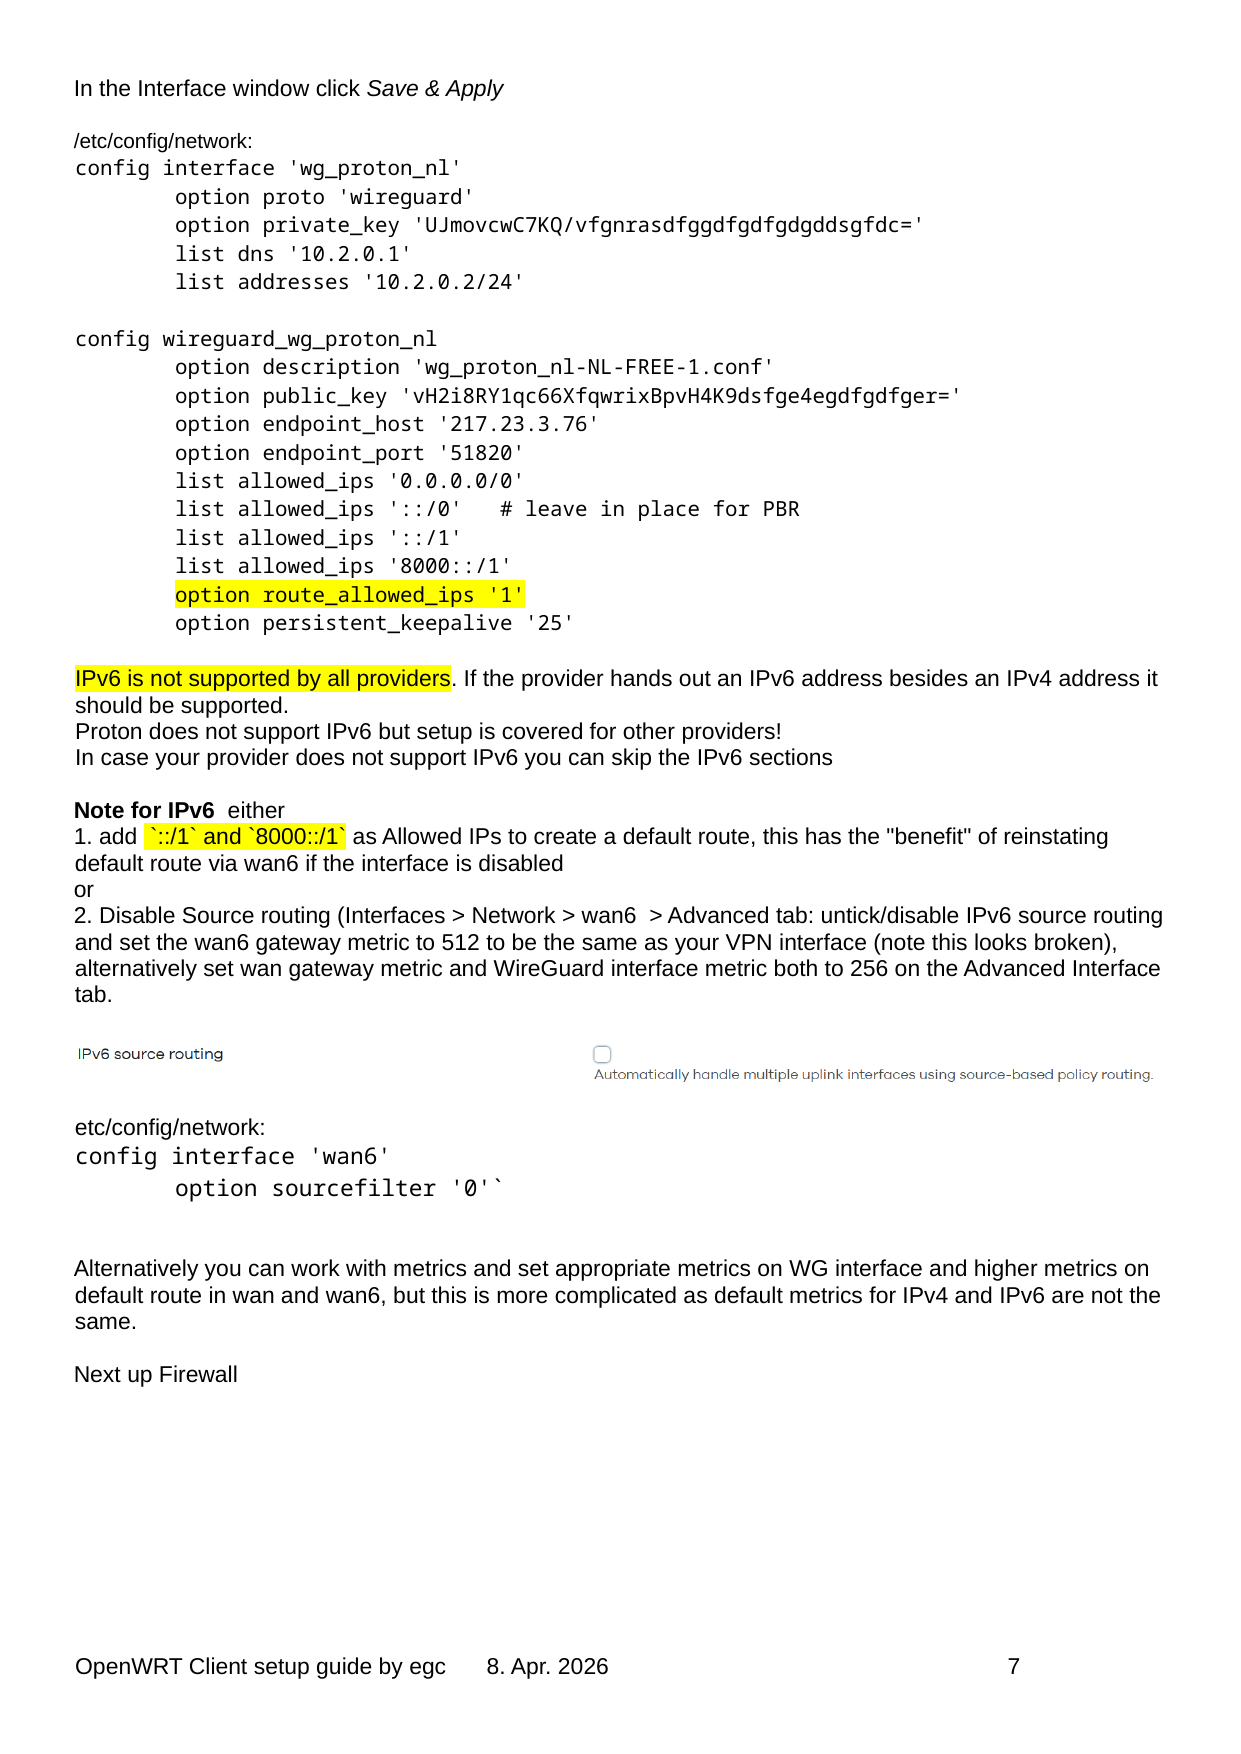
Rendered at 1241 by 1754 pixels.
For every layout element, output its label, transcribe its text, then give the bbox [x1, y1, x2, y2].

text option endpoint_port '51820' [75, 438, 1165, 466]
picture [74, 1034, 1167, 1088]
text config interface 'wan6' [75, 1140, 1165, 1171]
text option proto 'wireguard' [75, 182, 1165, 210]
text list allowed_ips '::/0' # leave in place for PBR [75, 494, 1165, 523]
text option persistent_keepalive '25' [75, 608, 1165, 637]
text option public_key 'vH2i8RY1qc66XfqwrixBpvH4K9dsfge4egdfgdfger=' [75, 381, 1165, 409]
text config interface 'wg_proton_nl' [75, 153, 1165, 182]
text or [73, 876, 1165, 902]
text In the Interface window click Save & Apply [73, 75, 1165, 101]
text list dns '10.2.0.1' [75, 239, 1165, 267]
text Next up Firewall [73, 1361, 1165, 1387]
text list allowed_ips '::/1' [75, 523, 1165, 551]
text Note for IPv6 either [73, 797, 1165, 823]
text list addresses '10.2.0.2/24' [75, 267, 1165, 296]
text Alternatively you can work with metrics and set appropriate metrics on WG interface and higher metrics on default route in wan and wan6, but this is more complicated as default metrics for IPv4 and IPv6 are not the same. [73, 1255, 1165, 1334]
text Proton does not support IPv6 but setup is covered for other providers! [75, 718, 1165, 744]
text 2. Disable Source routing (Interfaces > Network > wan6 > Advanced tab: untick/disable IPv6 source routing and set the wan6 gateway metric to 512 to be the same as your VPN interface (note this looks broken), alternatively set wan gateway metric and WireGuard interface metric both to 256 on the Advanced Interface tab. [73, 902, 1165, 1008]
text etc/config/network: [74, 1114, 1165, 1140]
text option description 'wg_proton_nl-NL-FREE-1.conf' [75, 352, 1165, 381]
text list allowed_ips '8000::/1' [75, 551, 1165, 580]
text config wireguard_wg_proton_nl [75, 324, 1165, 352]
text 1. add `::/1` and `8000::/1` as Allowed IPs to create a default route, this has the "benefit" of reinstating default route via wan6 if the interface is disabled [73, 823, 1165, 876]
text In case your provider does not support IPv6 you can skip the IPv6 sections [75, 744, 1165, 771]
text option private_key 'UJmovcwC7KQ/vfgnrasdfggdfgdfgdgddsgfdc=' [75, 210, 1165, 239]
text option sourcefilter '0'` [75, 1171, 1165, 1203]
text option endpoint_host '217.23.3.76' [75, 409, 1165, 438]
text option route_allowed_ips '1' [75, 580, 1165, 608]
text /etc/config/network: [73, 129, 1165, 153]
text list allowed_ips '0.0.0.0/0' [75, 466, 1165, 494]
text IPv6 is not supported by all providers. If the provider hands out an IPv6 address besides an IPv4 address it should be supported. [75, 665, 1165, 718]
